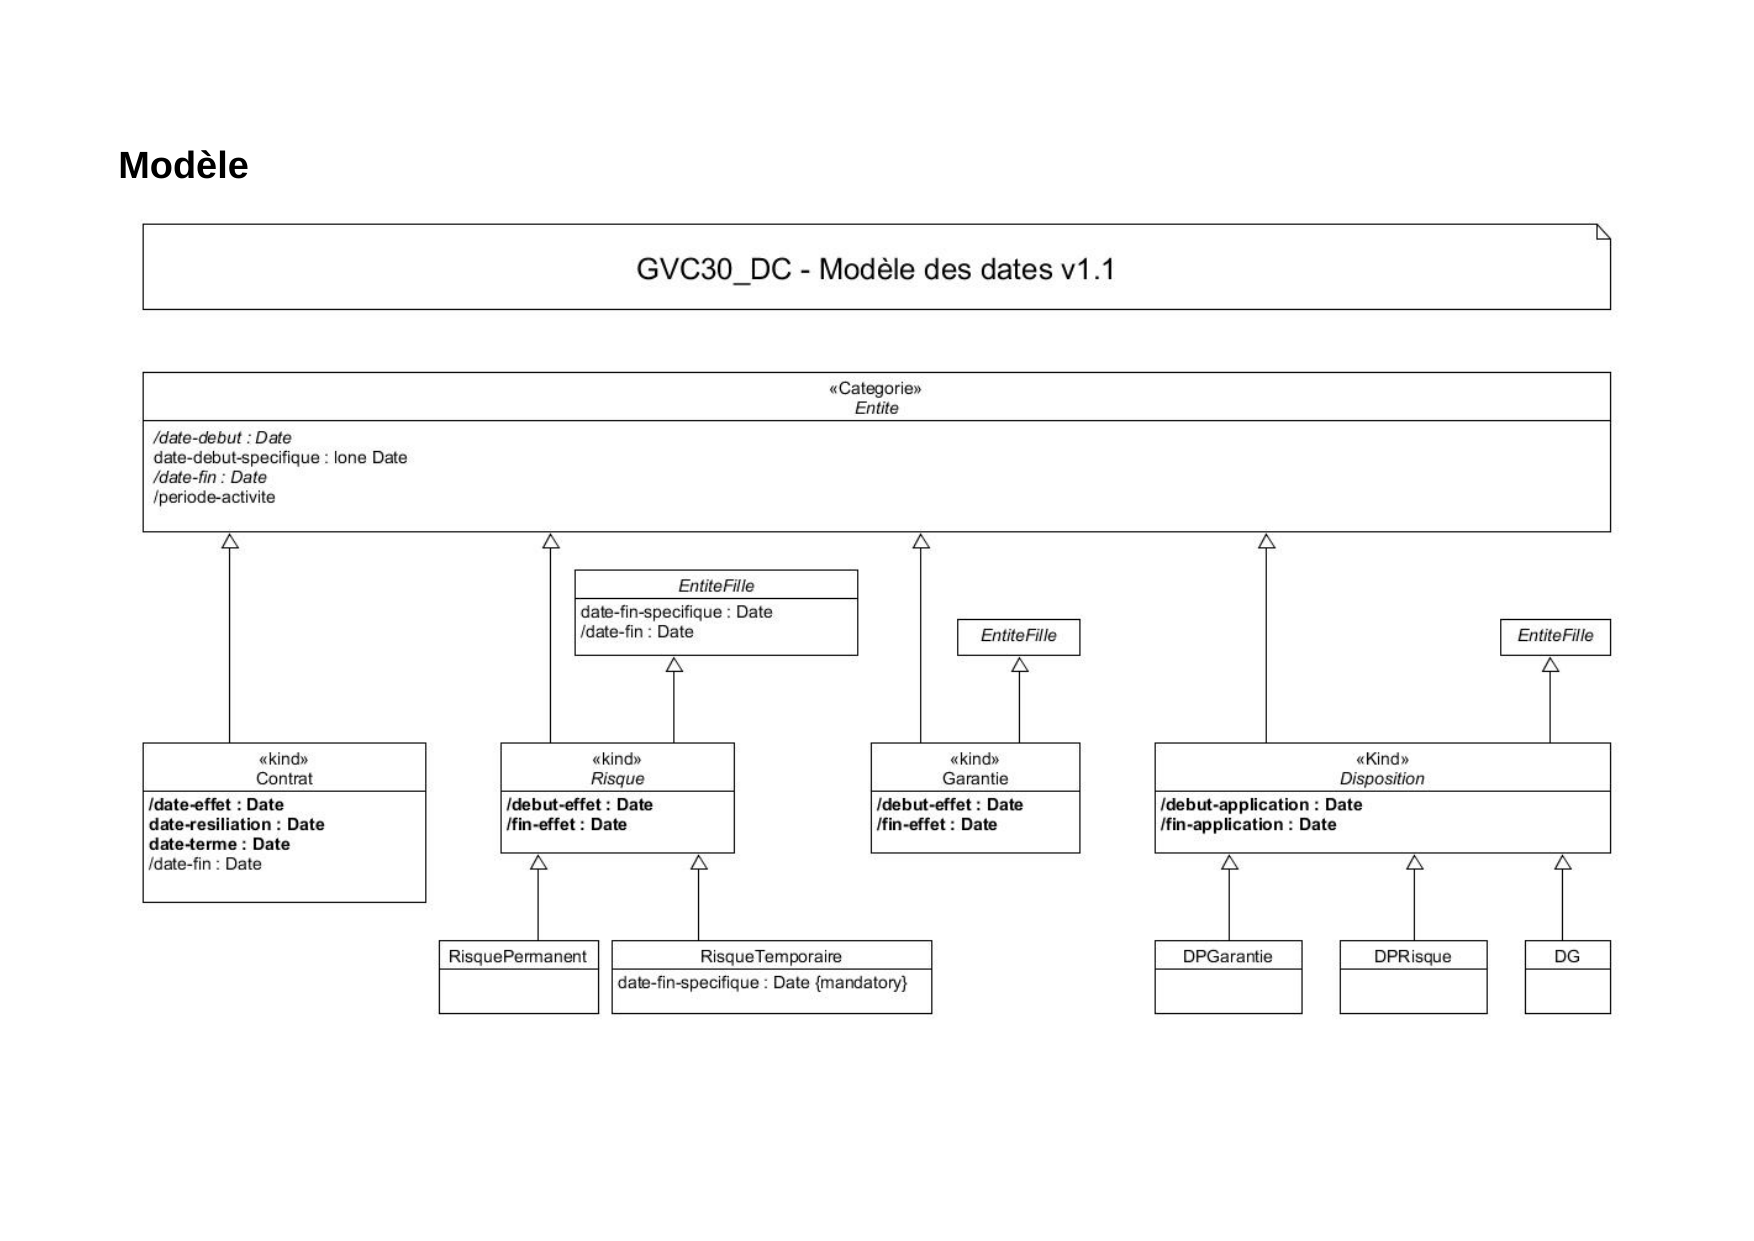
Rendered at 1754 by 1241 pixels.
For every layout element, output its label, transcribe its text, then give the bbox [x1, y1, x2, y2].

subtitle Modèle [118, 143, 1636, 187]
picture [118, 199, 1636, 1039]
